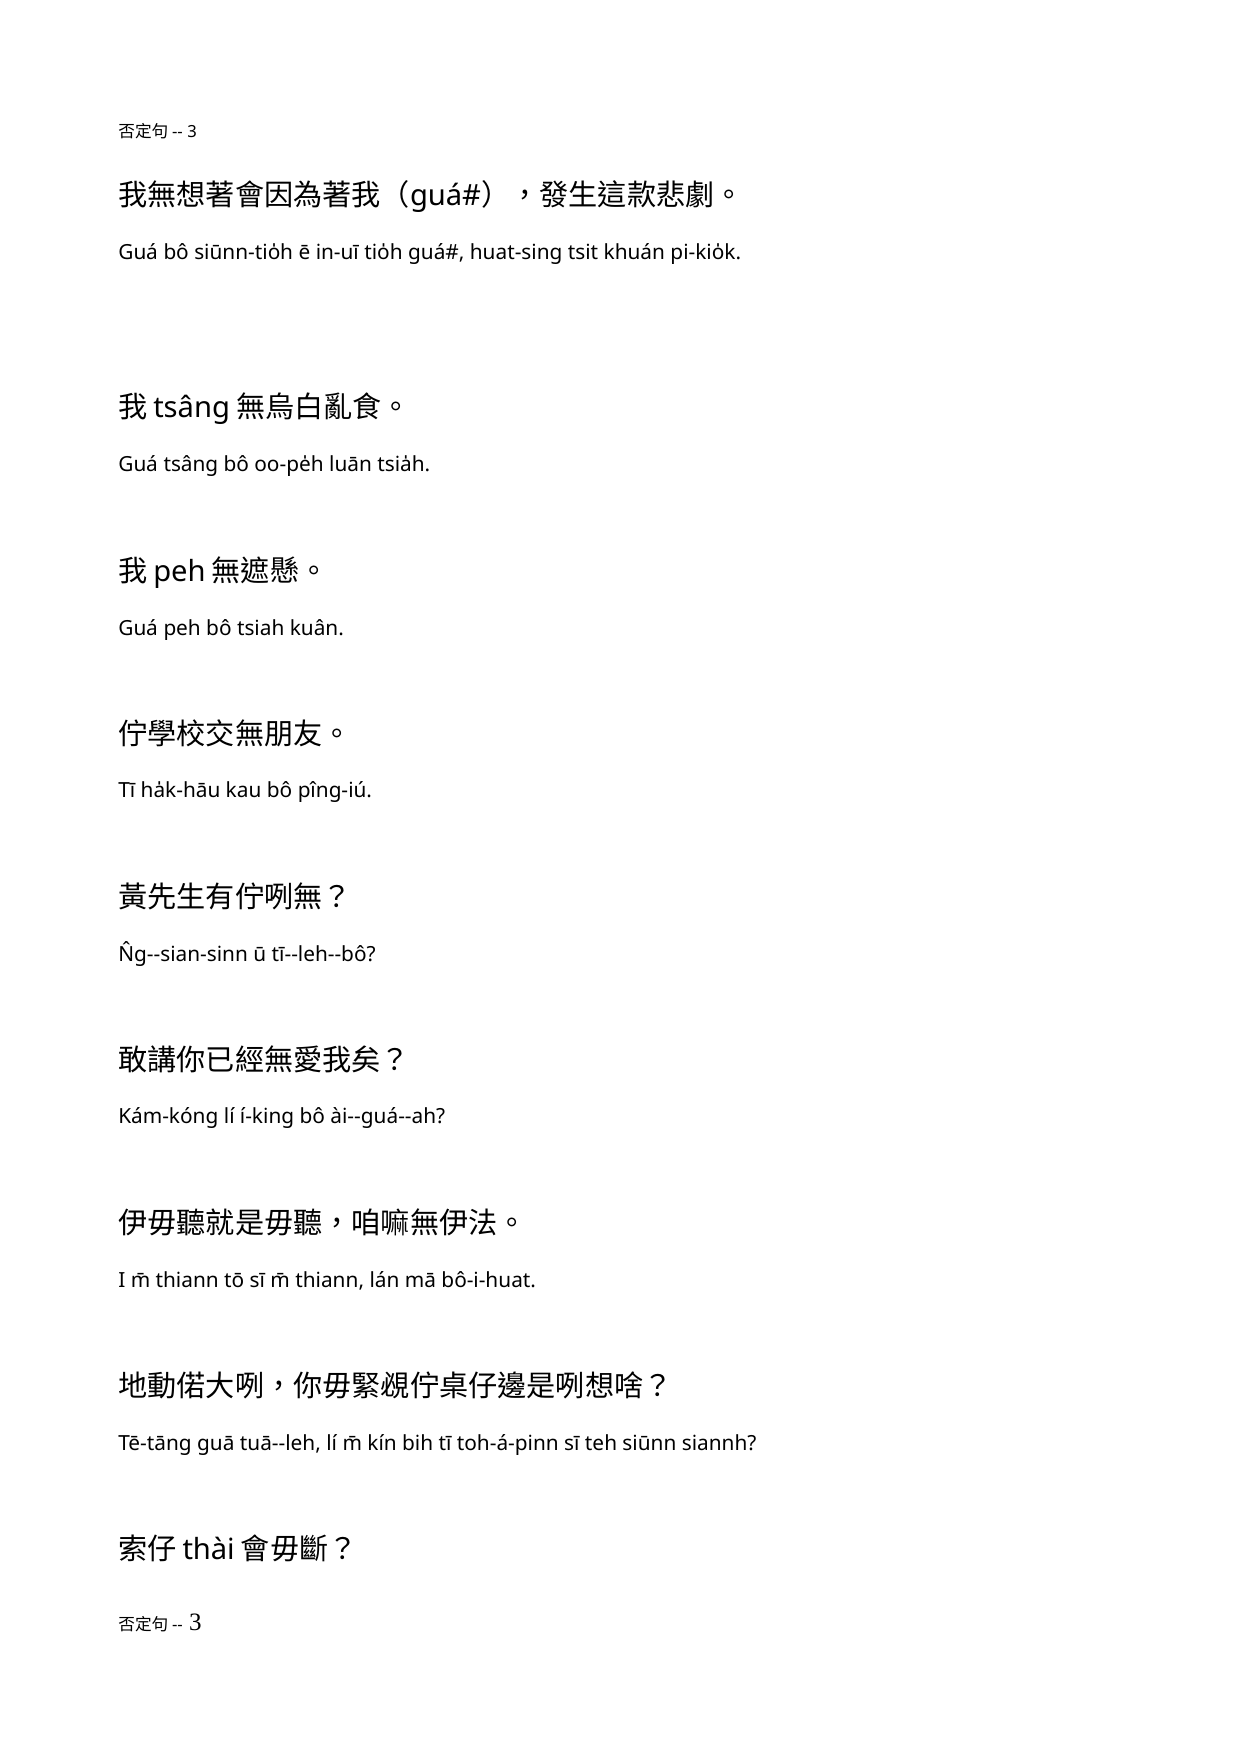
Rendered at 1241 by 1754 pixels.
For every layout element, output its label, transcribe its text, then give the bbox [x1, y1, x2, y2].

text 我tsâng無烏白亂食。 [118, 384, 1122, 426]
text Guá bô siūnn-tio̍h ē in-uī tio̍h guá#, huat-sing tsit khuán pi-kio̍k. [118, 237, 1122, 266]
text 我peh無遮懸。 [118, 547, 1122, 589]
text 伊毋聽就是毋聽，咱嘛無伊法。 [118, 1199, 1122, 1242]
text 佇學校交無朋友。 [118, 710, 1122, 753]
text Guá peh bô tsiah kuân. [118, 613, 1122, 641]
text 索仔thài會毋斷？ [118, 1525, 1122, 1568]
text N̂g--sian-sinn ū tī--leh--bô? [118, 939, 1122, 967]
text Guá tsâng bô oo-pe̍h luān tsia̍h. [118, 449, 1122, 478]
text I m̄ thiann tō sī m̄ thiann, lán mā bô-i-huat. [118, 1265, 1122, 1293]
text 敢講你已經無愛我矣？ [118, 1036, 1122, 1079]
text 我無想著會因為著我（guá#），發生這款悲劇。 [118, 172, 1122, 214]
text Kám-kóng lí í-king bô ài--guá--ah? [118, 1102, 1122, 1130]
text 地動偌大咧，你毋緊覕佇桌仔邊是咧想啥？ [118, 1362, 1122, 1405]
text Tē-tāng guā tuā--leh, lí m̄ kín bih tī toh-á-pinn sī teh siūnn siannh? [118, 1428, 1122, 1456]
text Tī ha̍k-hāu kau bô pîng-iú. [118, 776, 1122, 804]
text 黃先生有佇咧無？ [118, 873, 1122, 916]
